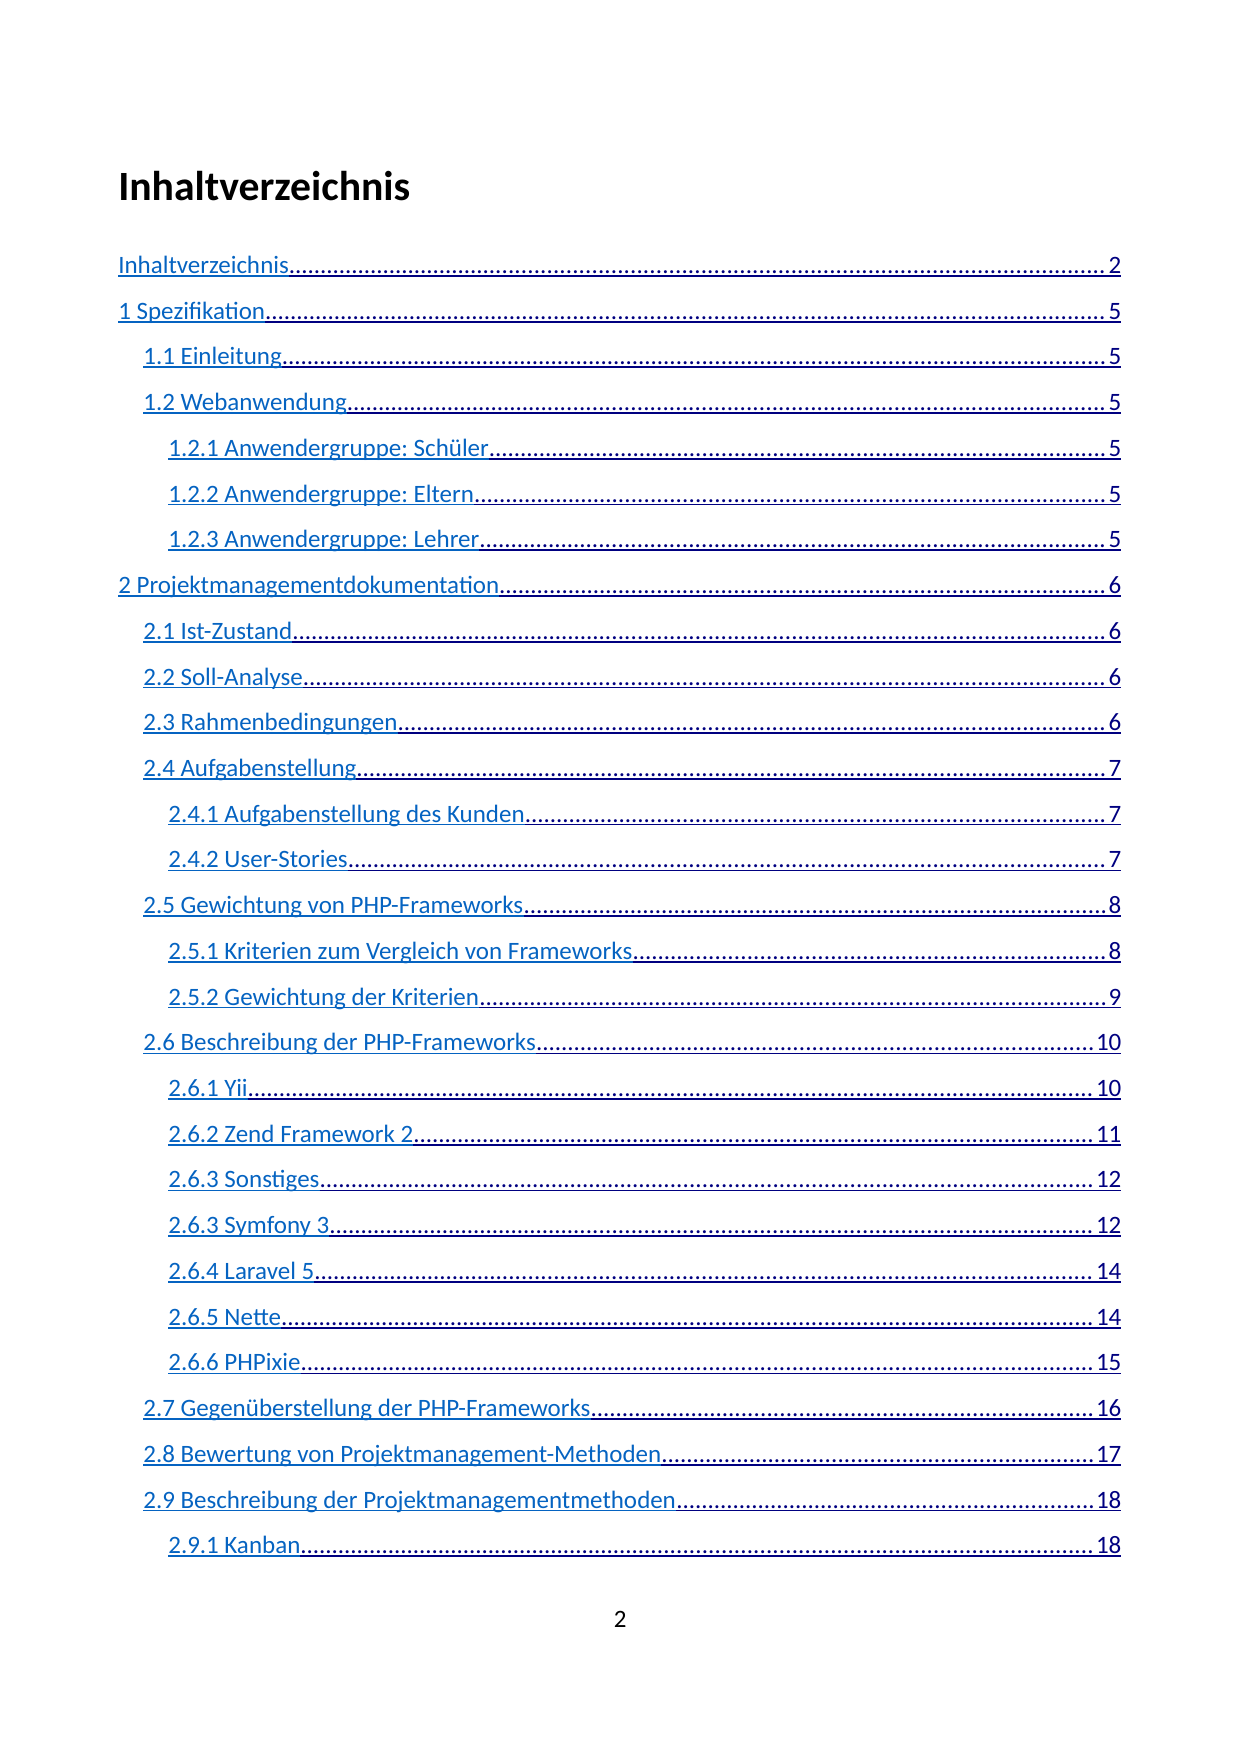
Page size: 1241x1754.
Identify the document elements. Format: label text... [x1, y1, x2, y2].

text 1.2.2 Anwendergruppe: Eltern 5 [168, 478, 1122, 508]
text 1.2.3 Anwendergruppe: Lehrer 5 [168, 523, 1122, 554]
text 2.9.1 Kanban 18 [168, 1529, 1122, 1560]
text 2.9 Beschreibung der Projektmanagementmethoden 18 [143, 1484, 1122, 1514]
text 2.6.2 Zend Framework 2 11 [168, 1118, 1122, 1148]
text 2.4.2 User-Stories 7 [168, 843, 1122, 874]
text 1.1 Einleitung 5 [143, 341, 1122, 371]
text 1.2.1 Anwendergruppe: Schüler 5 [168, 432, 1122, 462]
text 2.6.3 Symfony 3 12 [168, 1209, 1122, 1240]
text 2.5.1 Kriterien zum Vergleich von Frameworks 8 [168, 935, 1122, 966]
text 2.7 Gegenüberstellung der PHP-Frameworks 16 [143, 1392, 1122, 1423]
text 2.6.1 Yii 10 [168, 1072, 1122, 1103]
text 2.1 Ist-Zustand 6 [143, 615, 1122, 645]
text 2.6.5 Nette 14 [168, 1301, 1122, 1331]
text 2.4 Aufgabenstellung 7 [143, 752, 1122, 783]
text 2.6 Beschreibung der PHP-Frameworks 10 [143, 1026, 1122, 1057]
text 1 Spezifikation 5 [118, 295, 1122, 325]
text 2.3 Rahmenbedingungen 6 [143, 706, 1122, 737]
text 2.4.1 Aufgabenstellung des Kunden 7 [168, 798, 1122, 828]
subtitle Inhaltverzeichnis [118, 160, 1122, 211]
text 2.6.6 PHPixie 15 [168, 1347, 1122, 1377]
text 2.2 Soll-Analyse 6 [143, 661, 1122, 691]
text 2.8 Bewertung von Projektmanagement-Methoden 17 [143, 1438, 1122, 1468]
text 2 Projektmanagementdokumentation 6 [118, 569, 1122, 600]
text 1.2 Webanwendung 5 [143, 386, 1122, 417]
text 2.5 Gewichtung von PHP-Frameworks 8 [143, 889, 1122, 920]
text 2.5.2 Gewichtung der Kriterien 9 [168, 981, 1122, 1011]
text 2.6.4 Laravel 5 14 [168, 1255, 1122, 1286]
text 2.6.3 Sonstiges 12 [168, 1164, 1122, 1194]
text Inhaltverzeichnis 2 [118, 249, 1122, 279]
